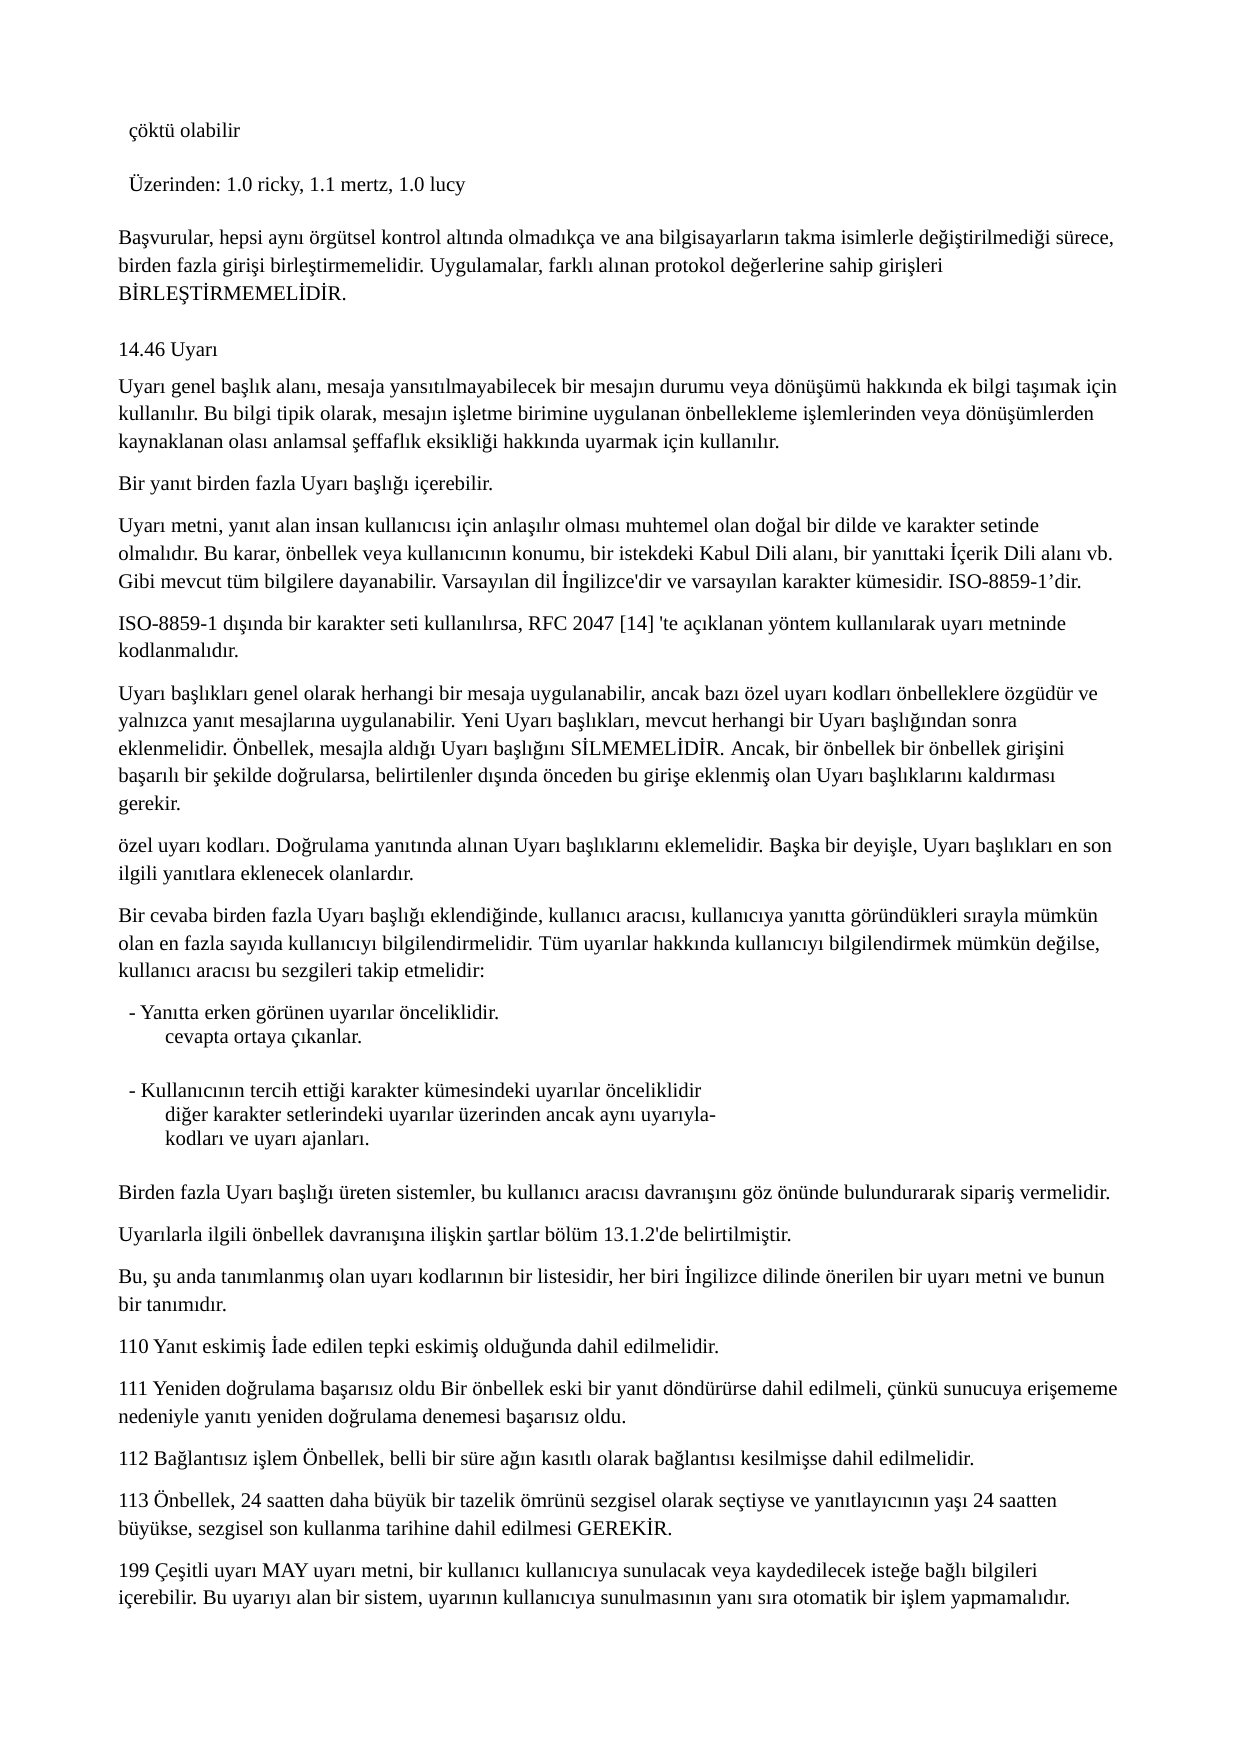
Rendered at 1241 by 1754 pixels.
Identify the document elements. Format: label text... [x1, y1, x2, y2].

text cevapta ortaya çıkanlar. [118, 1024, 1122, 1048]
text 110 Yanıt eskimiş İade edilen tepki eskimiş olduğunda dahil edilmelidir. [118, 1334, 1122, 1358]
text ISO-8859-1 dışında bir karakter seti kullanılırsa, RFC 2047 [14] 'te açıklanan yöntem kullanılarak uyarı metninde kodlanmalıdır. [118, 611, 1122, 662]
text 112 Bağlantısız işlem Önbellek, belli bir süre ağın kasıtlı olarak bağlantısı kesilmişse dahil edilmelidir. [118, 1446, 1122, 1470]
text Bu, şu anda tanımlanmış olan uyarı kodlarının bir listesidir, her biri İngilizce dilinde önerilen bir uyarı metni ve bunun bir tanımıdır. [118, 1264, 1122, 1316]
text Üzerinden: 1.0 ricky, 1.1 mertz, 1.0 lucy [118, 172, 1122, 196]
text çöktü olabilir [118, 118, 1122, 142]
text 113 Önbellek, 24 saatten daha büyük bir tazelik ömrünü sezgisel olarak seçtiyse ve yanıtlayıcının yaşı 24 saatten büyükse, sezgisel son kullanma tarihine dahil edilmesi GEREKİR. [118, 1488, 1122, 1539]
text Bir cevaba birden fazla Uyarı başlığı eklendiğinde, kullanıcı aracısı, kullanıcıya yanıtta göründükleri sırayla mümkün olan en fazla sayıda kullanıcıyı bilgilendirmelidir. Tüm uyarılar hakkında kullanıcıyı bilgilendirmek mümkün değilse, kullanıcı aracısı bu sezgileri takip etmelidir: [118, 903, 1122, 982]
text - Kullanıcının tercih ettiği karakter kümesindeki uyarılar önceliklidir [118, 1078, 1122, 1102]
text - Yanıtta erken görünen uyarılar önceliklidir. [118, 1000, 1122, 1024]
text Uyarı metni, yanıt alan insan kullanıcısı için anlaşılır olması muhtemel olan doğal bir dilde ve karakter setinde olmalıdır. Bu karar, önbellek veya kullanıcının konumu, bir istekdeki Kabul Dili alanı, bir yanıttaki İçerik Dili alanı vb. Gibi mevcut tüm bilgilere dayanabilir. Varsayılan dil İngilizce'dir ve varsayılan karakter kümesidir. ISO-8859-1’dir. [118, 513, 1122, 593]
text Başvurular, hepsi aynı örgütsel kontrol altında olmadıkça ve ana bilgisayarların takma isimlerle değiştirilmediği sürece, birden fazla girişi birleştirmemelidir. Uygulamalar, farklı alınan protokol değerlerine sahip girişleri BİRLEŞTİRMEMELİDİR. [118, 225, 1122, 304]
subtitle 14.46 Uyarı [118, 337, 1122, 361]
text Uyarı genel başlık alanı, mesaja yansıtılmayabilecek bir mesajın durumu veya dönüşümü hakkında ek bilgi taşımak için kullanılır. Bu bilgi tipik olarak, mesajın işletme birimine uygulanan önbellekleme işlemlerinden veya dönüşümlerden kaynaklanan olası anlamsal şeffaflık eksikliği hakkında uyarmak için kullanılır. [118, 374, 1122, 453]
text Uyarılarla ilgili önbellek davranışına ilişkin şartlar bölüm 13.1.2'de belirtilmiştir. [118, 1222, 1122, 1246]
text Bir yanıt birden fazla Uyarı başlığı içerebilir. [118, 471, 1122, 495]
text 199 Çeşitli uyarı MAY uyarı metni, bir kullanıcı kullanıcıya sunulacak veya kaydedilecek isteğe bağlı bilgileri içerebilir. Bu uyarıyı alan bir sistem, uyarının kullanıcıya sunulmasının yanı sıra otomatik bir işlem yapmamalıdır. [118, 1558, 1122, 1609]
text kodları ve uyarı ajanları. [118, 1126, 1122, 1150]
text diğer karakter setlerindeki uyarılar üzerinden ancak aynı uyarıyla- [118, 1102, 1122, 1126]
text Birden fazla Uyarı başlığı üreten sistemler, bu kullanıcı aracısı davranışını göz önünde bulundurarak sipariş vermelidir. [118, 1179, 1122, 1204]
text özel uyarı kodları. Doğrulama yanıtında alınan Uyarı başlıklarını eklemelidir. Başka bir deyişle, Uyarı başlıkları en son ilgili yanıtlara eklenecek olanlardır. [118, 833, 1122, 885]
text Uyarı başlıkları genel olarak herhangi bir mesaja uygulanabilir, ancak bazı özel uyarı kodları önbelleklere özgüdür ve yalnızca yanıt mesajlarına uygulanabilir. Yeni Uyarı başlıkları, mevcut herhangi bir Uyarı başlığından sonra eklenmelidir. Önbellek, mesajla aldığı Uyarı başlığını SİLMEMELİDİR. Ancak, bir önbellek bir önbellek girişini başarılı bir şekilde doğrularsa, belirtilenler dışında önceden bu girişe eklenmiş olan Uyarı başlıklarını kaldırması gerekir. [118, 681, 1122, 815]
text 111 Yeniden doğrulama başarısız oldu Bir önbellek eski bir yanıt döndürürse dahil edilmeli, çünkü sunucuya erişememe nedeniyle yanıtı yeniden doğrulama denemesi başarısız oldu. [118, 1376, 1122, 1428]
